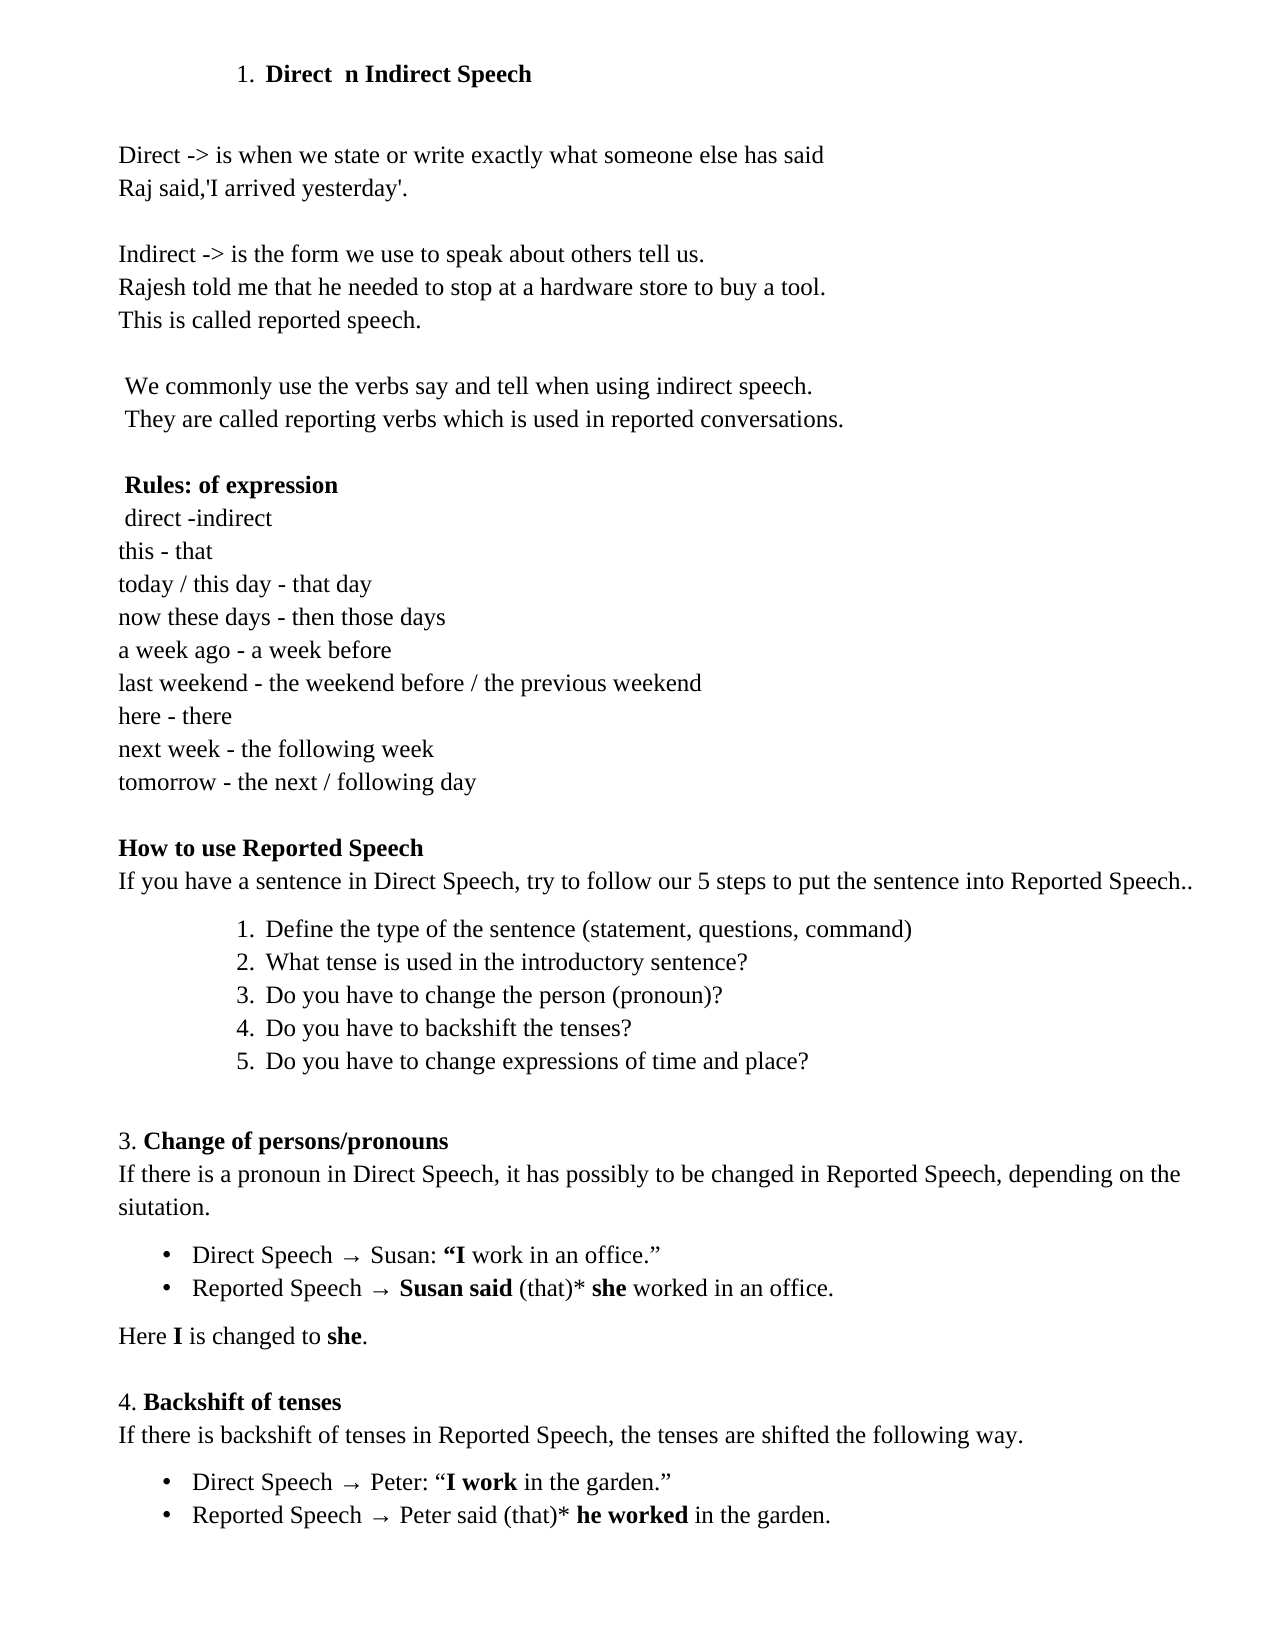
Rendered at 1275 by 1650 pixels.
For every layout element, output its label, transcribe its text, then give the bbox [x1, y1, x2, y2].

text Direct -> is when we state or write exactly what someone else has said Raj said,'I arrived yesterday'. Indirect -> is the form we use to speak about others tell us. Rajesh told me that he needed to stop at a hardware store to buy a tool. This is called reported speech. We commonly use the verbs say and tell when using indirect speech. They are called reporting verbs which is used in reported conversations. Rules: of expression direct -indirect this - that today / this day - that day now these days - then those days a week ago - a week before last weekend - the weekend before / the previous weekend here - there next week - the following week tomorrow - the next / following day How to use Reported Speech If you have a sentence in Direct Speech, try to follow our 5 steps to put the sentence into Reported Speech.. [118, 107, 1216, 895]
list Direct Speech → Susan: “I work in an office.” [162, 1240, 1216, 1269]
list Reported Speech → Peter said (that)* he worked in the garden. [162, 1500, 1216, 1529]
list Reported Speech → Susan said (that)* she worked in an office. [162, 1273, 1216, 1302]
list Direct n Indirect Speech [236, 59, 1216, 88]
list Define the type of the sentence (statement, questions, command) [236, 914, 1216, 942]
text 3. Change of persons/pronouns If there is a pronoun in Direct Speech, it has possibly to be changed in Reported Speech, depending on the siutation. [118, 1093, 1216, 1221]
list Do you have to backshift the tenses? [236, 1013, 1216, 1042]
list Do you have to change the person (pronoun)? [236, 980, 1216, 1008]
text [118, 1548, 1216, 1577]
list What tense is used in the introductory sentence? [236, 947, 1216, 976]
list Direct Speech → Peter: “I work in the garden.” [162, 1467, 1216, 1496]
list Do you have to change expressions of time and place? [236, 1046, 1216, 1074]
text Here I is changed to she. 4. Backshift of tenses If there is backshift of tenses in Reported Speech, the tenses are shifted the following way. [118, 1321, 1216, 1448]
